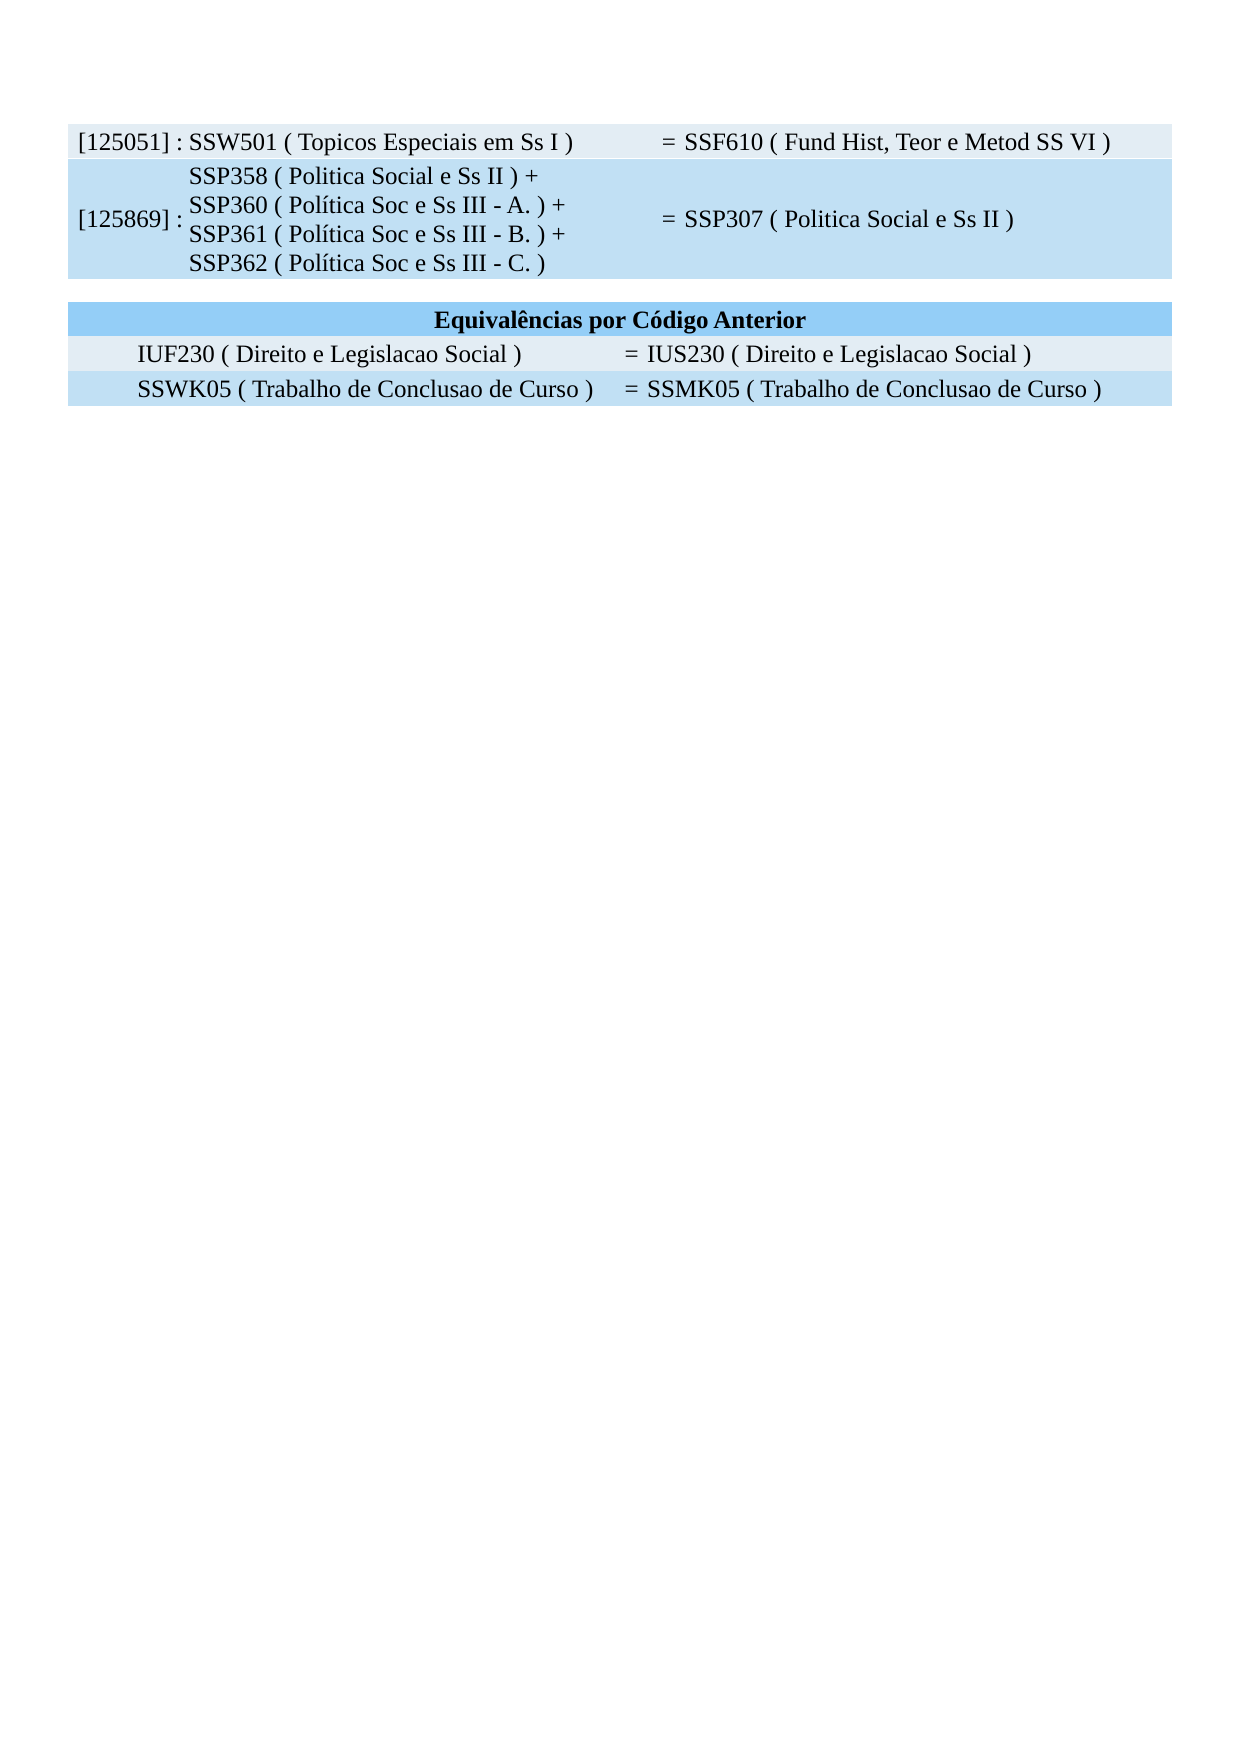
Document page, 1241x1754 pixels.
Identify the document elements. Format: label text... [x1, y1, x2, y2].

table_header [65, 121, 1175, 282]
table_cell [62, 412, 1178, 422]
table_header Equivalências por Código Anterior [68, 302, 1172, 336]
table_cell [125869] : [68, 159, 186, 279]
table_cell SSMK05 ( Trabalho de Conclusao de Curso ) [644, 371, 1172, 406]
table_cell SSF610 ( Fund Hist, Teor e Metod SS VI ) [681, 124, 1172, 158]
table_cell [62, 422, 1178, 457]
table_cell = [619, 336, 644, 371]
table_cell IUS230 ( Direito e Legislacao Social ) [644, 336, 1172, 371]
table_cell SSP307 ( Politica Social e Ss II ) [681, 159, 1172, 279]
table_cell = [619, 371, 644, 406]
table_header [65, 299, 1175, 409]
table_cell = [656, 124, 681, 158]
table_cell [62, 118, 1178, 285]
table_cell SSP358 ( Politica Social e Ss II ) + SSP360 ( Política Soc e Ss III - A. ) + SSP361 ( Política Soc e Ss III - B. ) + SSP362 ( Política Soc e Ss III - C. ) [186, 159, 656, 279]
table_cell [62, 296, 1178, 412]
table_cell = [656, 159, 681, 279]
table_cell [68, 336, 134, 371]
table_cell SSW501 ( Topicos Especiais em Ss I ) [186, 124, 656, 158]
table_cell [125051] : [68, 124, 186, 158]
table_cell SSWK05 ( Trabalho de Conclusao de Curso ) [134, 371, 619, 406]
table_cell IUF230 ( Direito e Legislacao Social ) [134, 336, 619, 371]
table_cell [62, 285, 1178, 296]
table_cell [68, 371, 134, 406]
